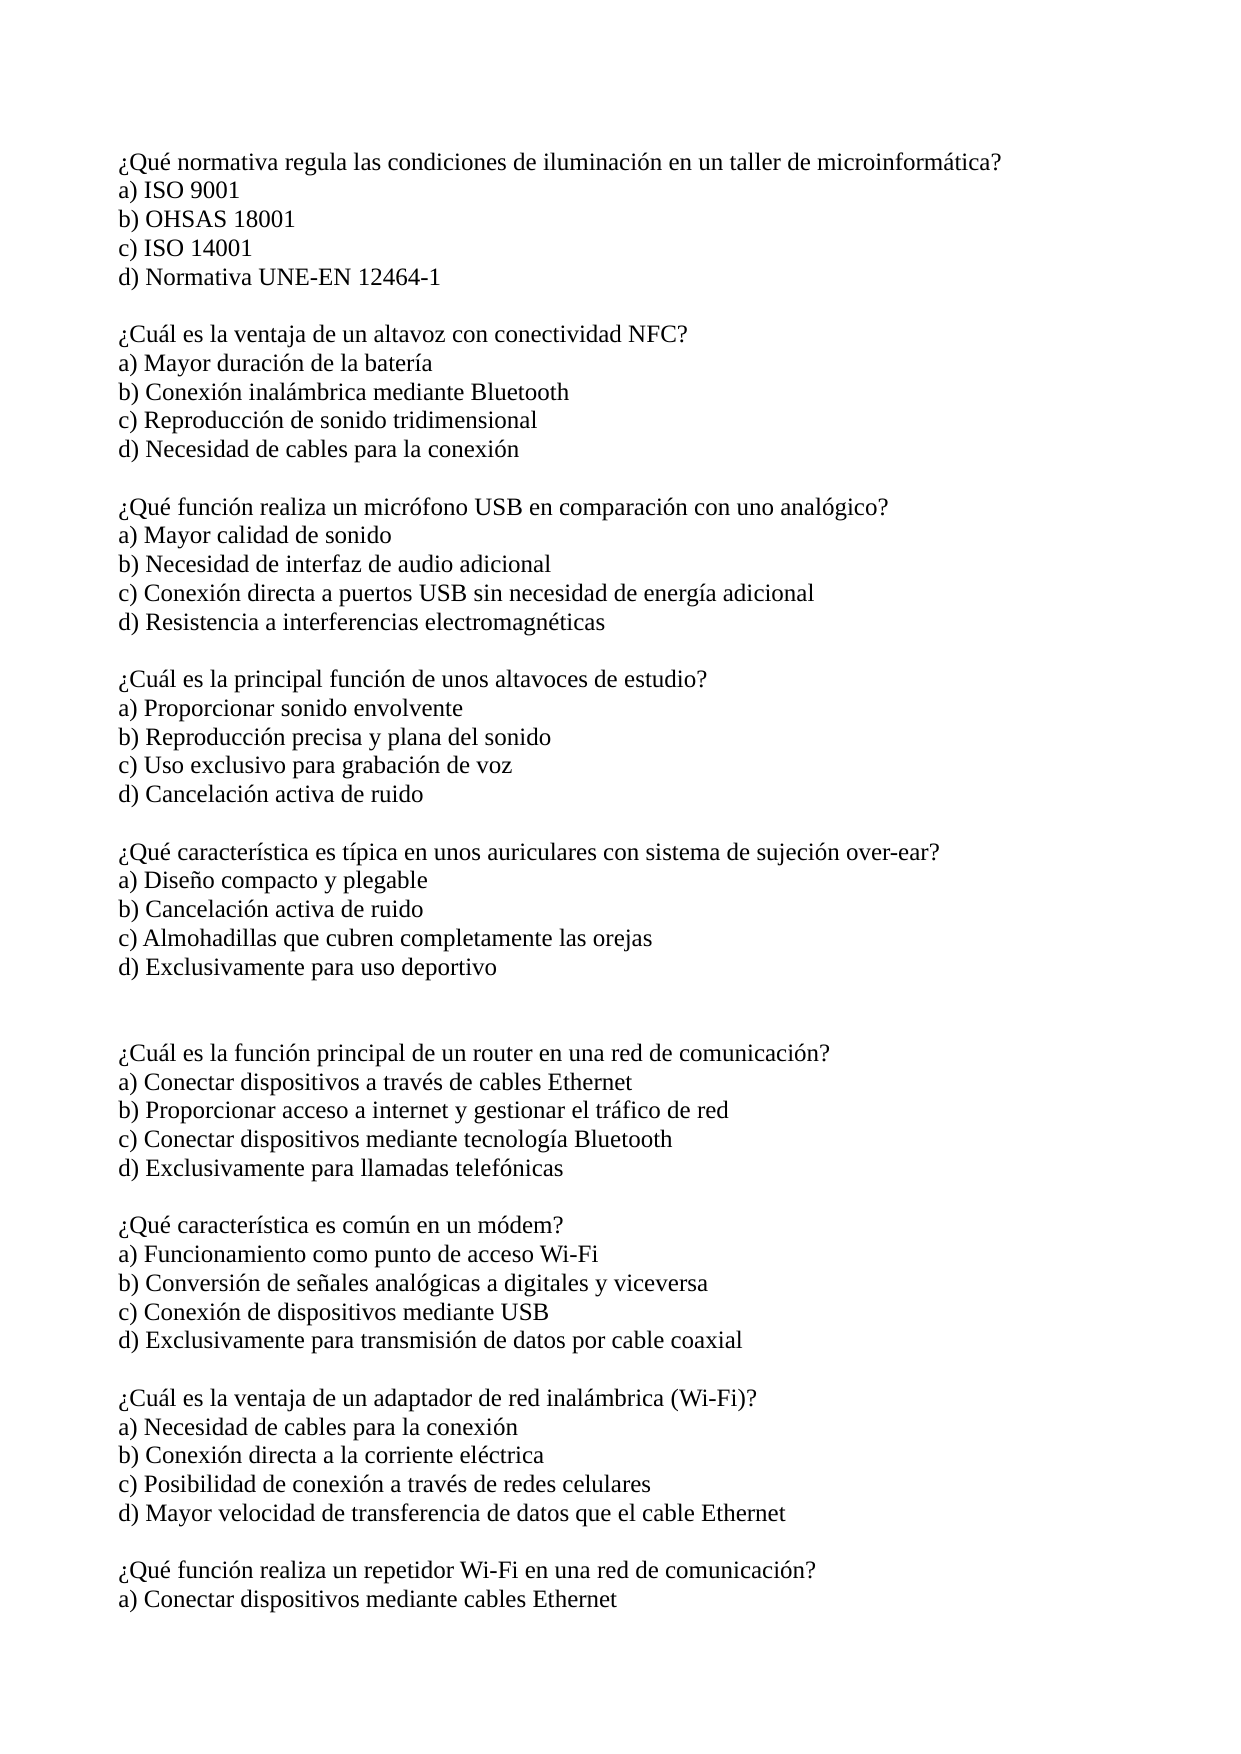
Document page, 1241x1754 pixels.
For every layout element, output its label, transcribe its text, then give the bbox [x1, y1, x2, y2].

text b) Conversión de señales analógicas a digitales y viceversa [118, 1268, 1122, 1297]
text d) Normativa UNE-EN 12464-1 [118, 262, 1122, 291]
text a) Conectar dispositivos mediante cables Ethernet [118, 1584, 1122, 1613]
text b) Conexión inalámbrica mediante Bluetooth [118, 377, 1122, 406]
text ¿Cuál es la principal función de unos altavoces de estudio? [118, 664, 1122, 693]
text a) Proporcionar sonido envolvente [118, 693, 1122, 722]
text b) OHSAS 18001 [118, 204, 1122, 233]
text c) Posibilidad de conexión a través de redes celulares [118, 1469, 1122, 1498]
text d) Exclusivamente para llamadas telefónicas [118, 1153, 1122, 1182]
text b) Conexión directa a la corriente eléctrica [118, 1441, 1122, 1469]
text c) Reproducción de sonido tridimensional [118, 406, 1122, 434]
text d) Exclusivamente para uso deportivo [118, 952, 1122, 981]
text ¿Qué función realiza un repetidor Wi-Fi en una red de comunicación? [118, 1556, 1122, 1584]
text c) Conectar dispositivos mediante tecnología Bluetooth [118, 1124, 1122, 1153]
text c) Uso exclusivo para grabación de voz [118, 751, 1122, 779]
text b) Cancelación activa de ruido [118, 894, 1122, 923]
text b) Reproducción precisa y plana del sonido [118, 722, 1122, 751]
text a) Funcionamiento como punto de acceso Wi-Fi [118, 1239, 1122, 1268]
text ¿Qué normativa regula las condiciones de iluminación en un taller de microinformática? [118, 147, 1122, 176]
text c) ISO 14001 [118, 233, 1122, 262]
text c) Conexión directa a puertos USB sin necesidad de energía adicional [118, 578, 1122, 607]
text ¿Qué función realiza un micrófono USB en comparación con uno analógico? [118, 492, 1122, 521]
text a) Diseño compacto y plegable [118, 866, 1122, 894]
text b) Proporcionar acceso a internet y gestionar el tráfico de red [118, 1096, 1122, 1124]
text ¿Qué característica es típica en unos auriculares con sistema de sujeción over-ear? [118, 837, 1122, 866]
text ¿Cuál es la ventaja de un altavoz con conectividad NFC? [118, 319, 1122, 348]
text a) Necesidad de cables para la conexión [118, 1412, 1122, 1441]
text ¿Cuál es la ventaja de un adaptador de red inalámbrica (Wi-Fi)? [118, 1383, 1122, 1412]
text c) Almohadillas que cubren completamente las orejas [118, 923, 1122, 952]
text d) Exclusivamente para transmisión de datos por cable coaxial [118, 1326, 1122, 1354]
text a) ISO 9001 [118, 176, 1122, 204]
text ¿Qué característica es común en un módem? [118, 1211, 1122, 1239]
text d) Mayor velocidad de transferencia de datos que el cable Ethernet [118, 1498, 1122, 1527]
text b) Necesidad de interfaz de audio adicional [118, 549, 1122, 578]
text a) Mayor calidad de sonido [118, 521, 1122, 549]
text d) Resistencia a interferencias electromagnéticas [118, 607, 1122, 636]
text c) Conexión de dispositivos mediante USB [118, 1297, 1122, 1326]
text d) Cancelación activa de ruido [118, 779, 1122, 808]
text a) Conectar dispositivos a través de cables Ethernet [118, 1067, 1122, 1096]
text ¿Cuál es la función principal de un router en una red de comunicación? [118, 1038, 1122, 1067]
text d) Necesidad de cables para la conexión [118, 434, 1122, 463]
text a) Mayor duración de la batería [118, 348, 1122, 377]
